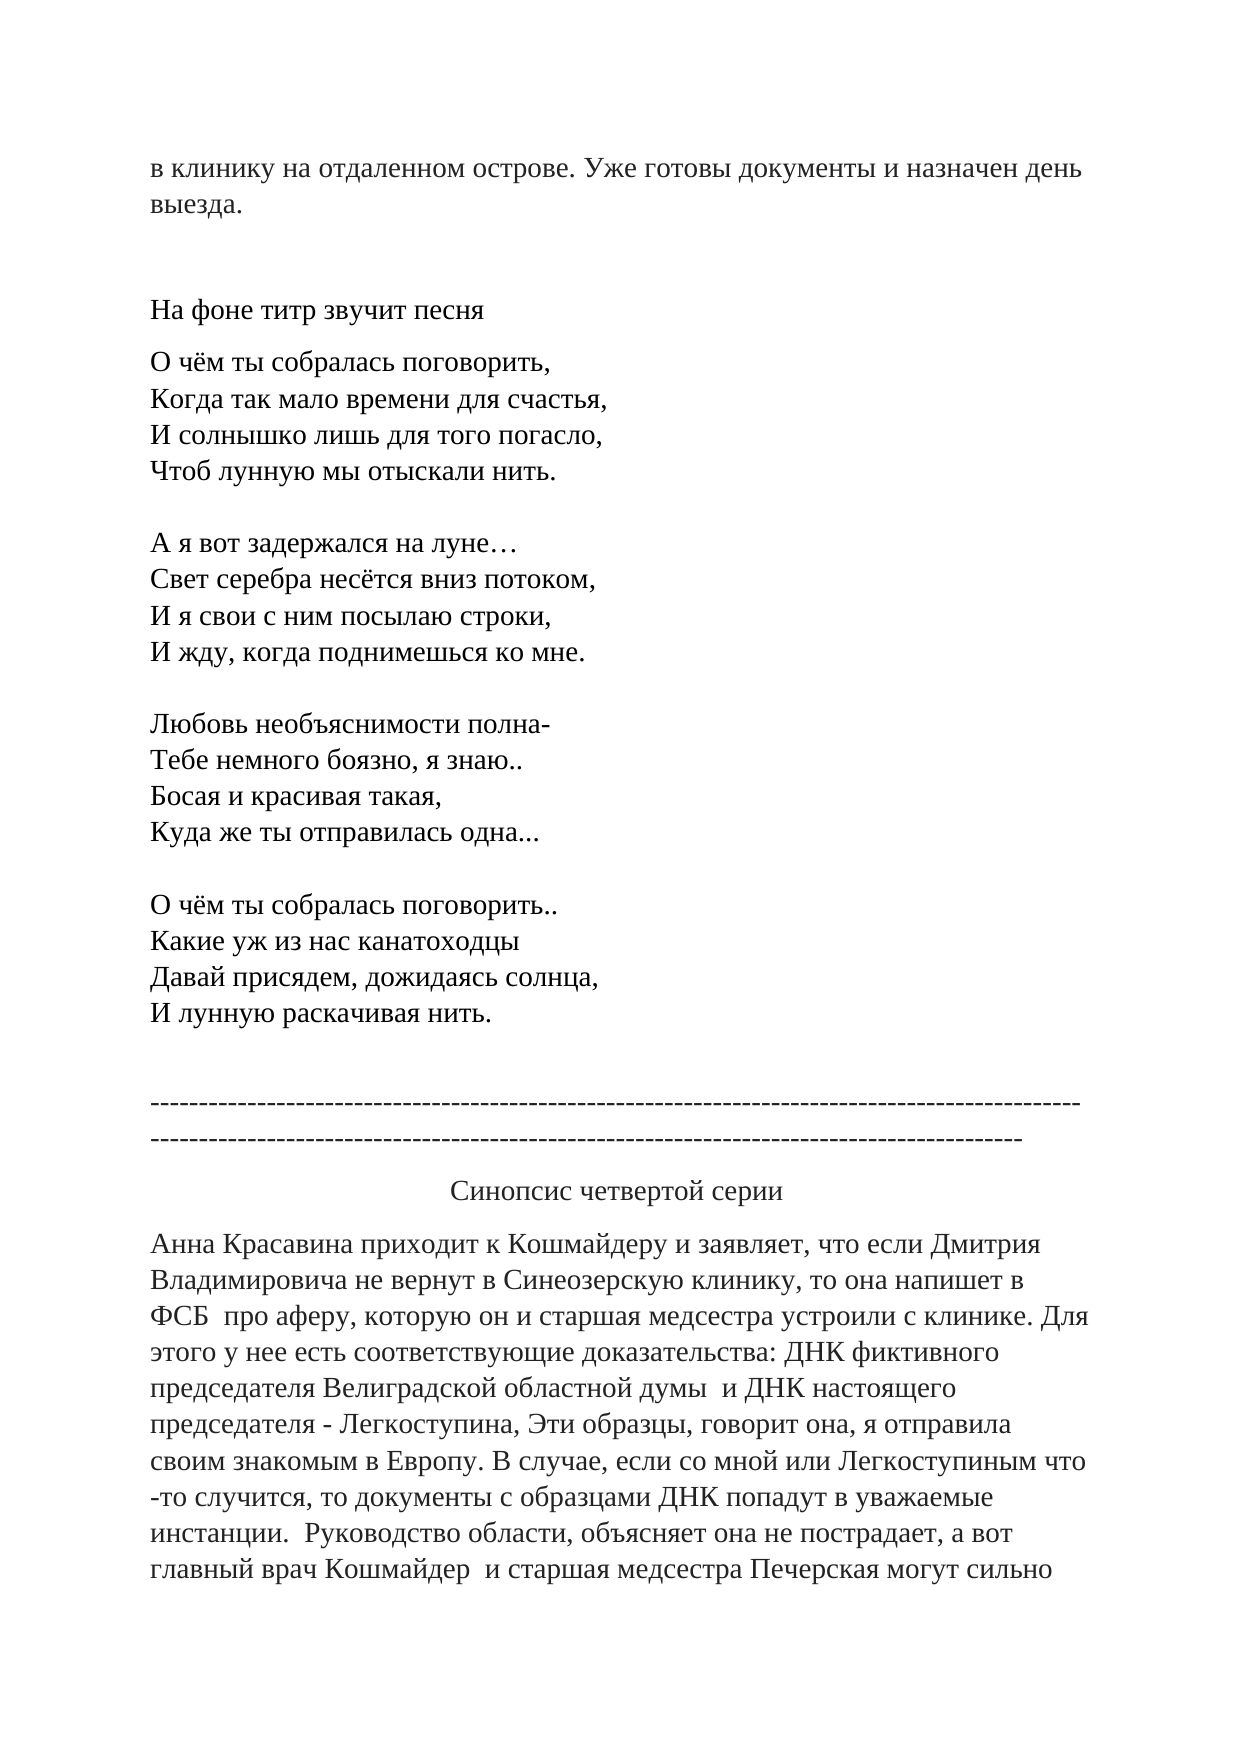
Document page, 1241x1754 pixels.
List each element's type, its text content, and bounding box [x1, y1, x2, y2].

text Анна Красавина приходит к Кошмайдеру и заявляет, что если Дмитрия Владимировича не вернут в Синеозерскую клинику, то она напишет в ФСБ про аферу, которую он и старшая медсестра устроили с клинике. Для этого у нее есть соответствующие доказательства: ДНК фиктивного председателя Велиградской областной думы и ДНК настоящего председателя - Легкоступина, Эти образцы, говорит она, я отправила своим знакомым в Европу. В случае, если со мной или Легкоступиным что -то случится, то документы с образцами ДНК попадут в уважаемые инстанции. Руководство области, объясняет она не пострадает, а вот главный врач Кошмайдер и старшая медсестра Печерская могут сильно [150, 1226, 1090, 1585]
text в клинику на отдаленном острове. Уже готовы документы и назначен день выезда. [150, 150, 1090, 220]
text ------------------------------------------------------------------------------------------------------------------------------------------------------------------------------------------ [150, 1084, 1090, 1154]
text На фоне титр звучит песня [150, 292, 1090, 325]
text О чём ты собралась поговорить, Когда так мало времени для счастья, И солнышко лишь для того погасло, Чтоб лунную мы отыскали нить. А я вот задержался на луне… Свет серебра несётся вниз потоком, И я свои с ним посылаю строки, И жду, когда поднимешься ко мне. Любовь необъяснимости полна- Тебе немного боязно, я знаю.. Босая и красивая такая, Куда же ты отправилась одна... О чём ты собралась поговорить.. Какие уж из нас канатоходцы Давай присядем, дожидаясь солнца, И лунную раскачивая нить. [150, 344, 1090, 1065]
text Синопсис четвертой серии [150, 1173, 1090, 1207]
